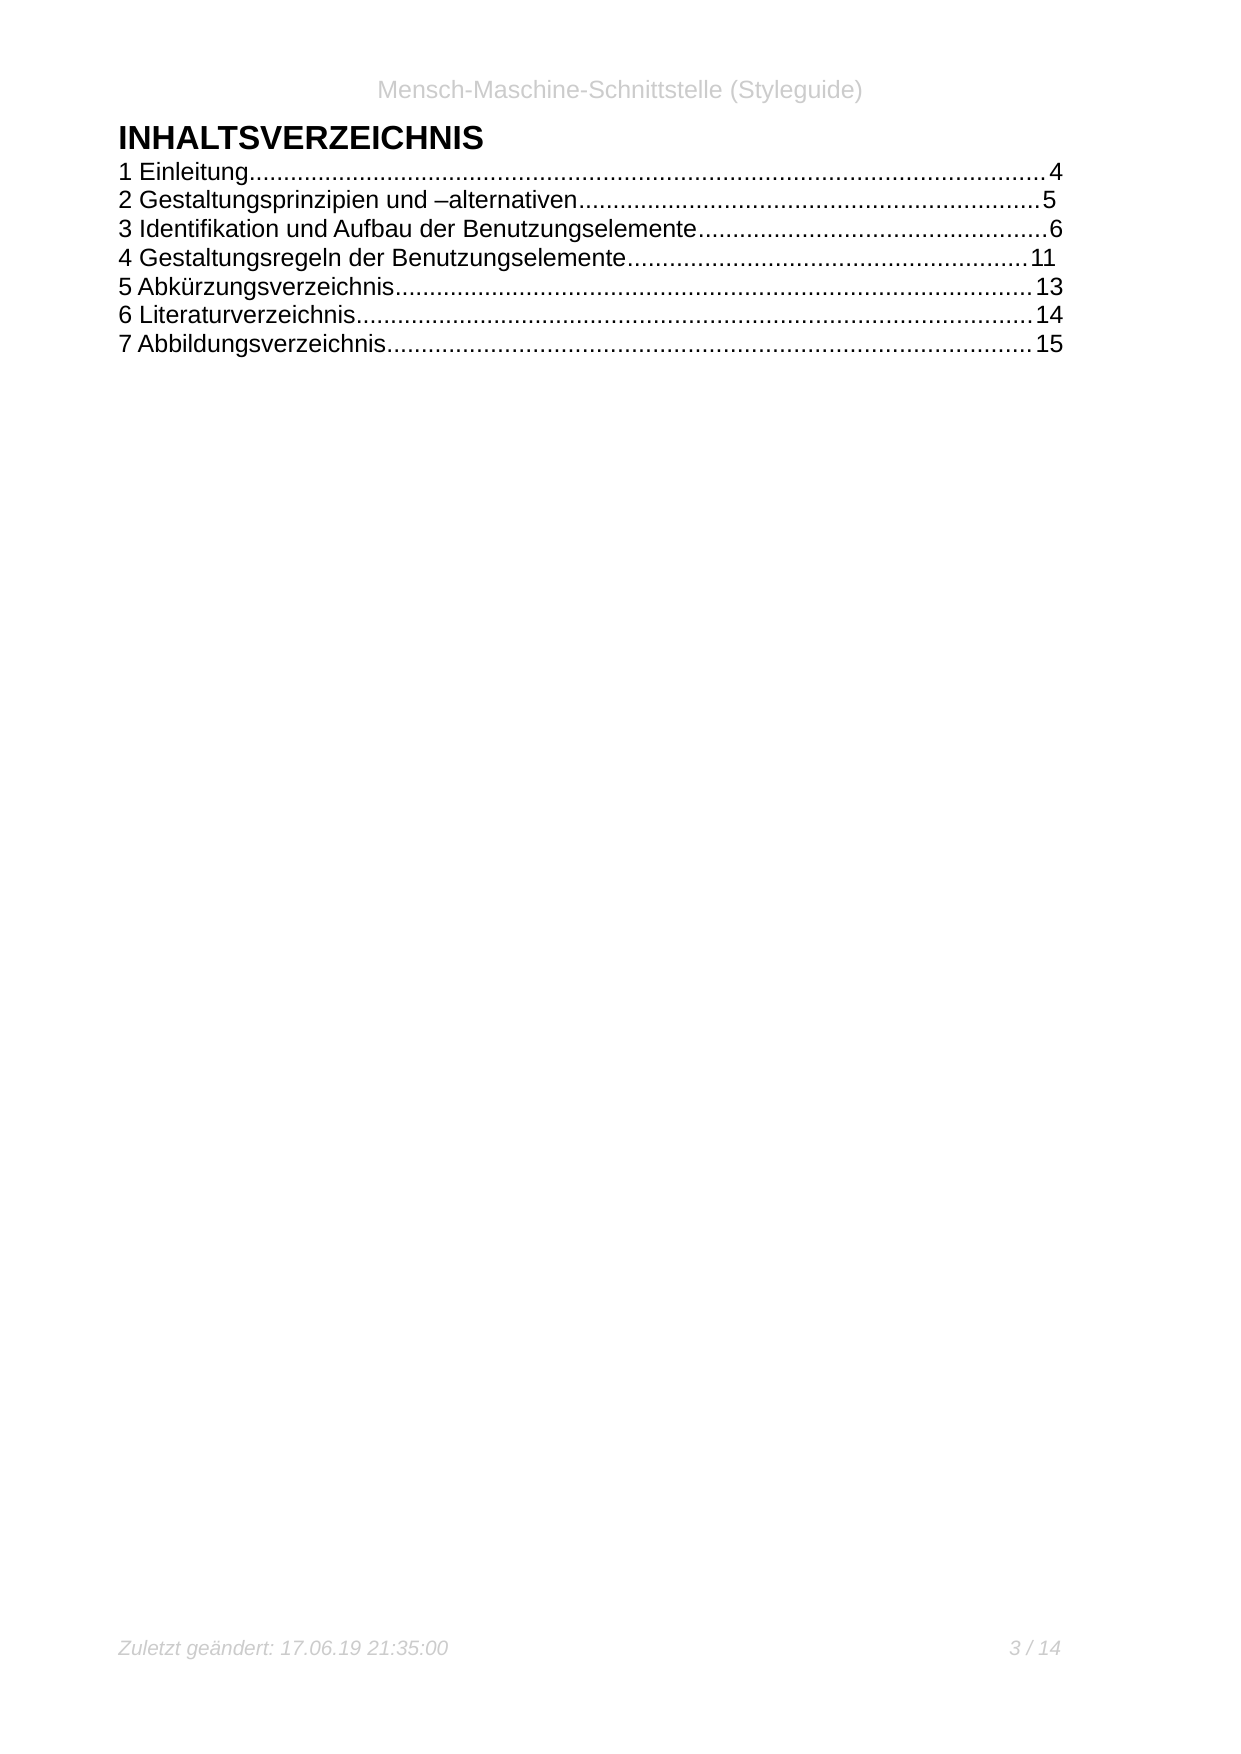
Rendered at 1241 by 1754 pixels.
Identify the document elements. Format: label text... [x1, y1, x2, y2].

subtitle Inhaltsverzeichnis [118, 118, 1122, 157]
text 7 Abbildungsverzeichnis 15 [118, 329, 1122, 358]
text 1 Einleitung 4 [118, 157, 1122, 185]
text 3 Identifikation und Aufbau der Benutzungselemente 6 [118, 214, 1122, 243]
text 5 Abkürzungsverzeichnis 13 [118, 272, 1122, 300]
text 6 Literaturverzeichnis 14 [118, 300, 1122, 329]
text 4 Gestaltungsregeln der Benutzungselemente 11 [118, 243, 1122, 272]
text 2 Gestaltungsprinzipien und –alternativen 5 [118, 185, 1122, 214]
